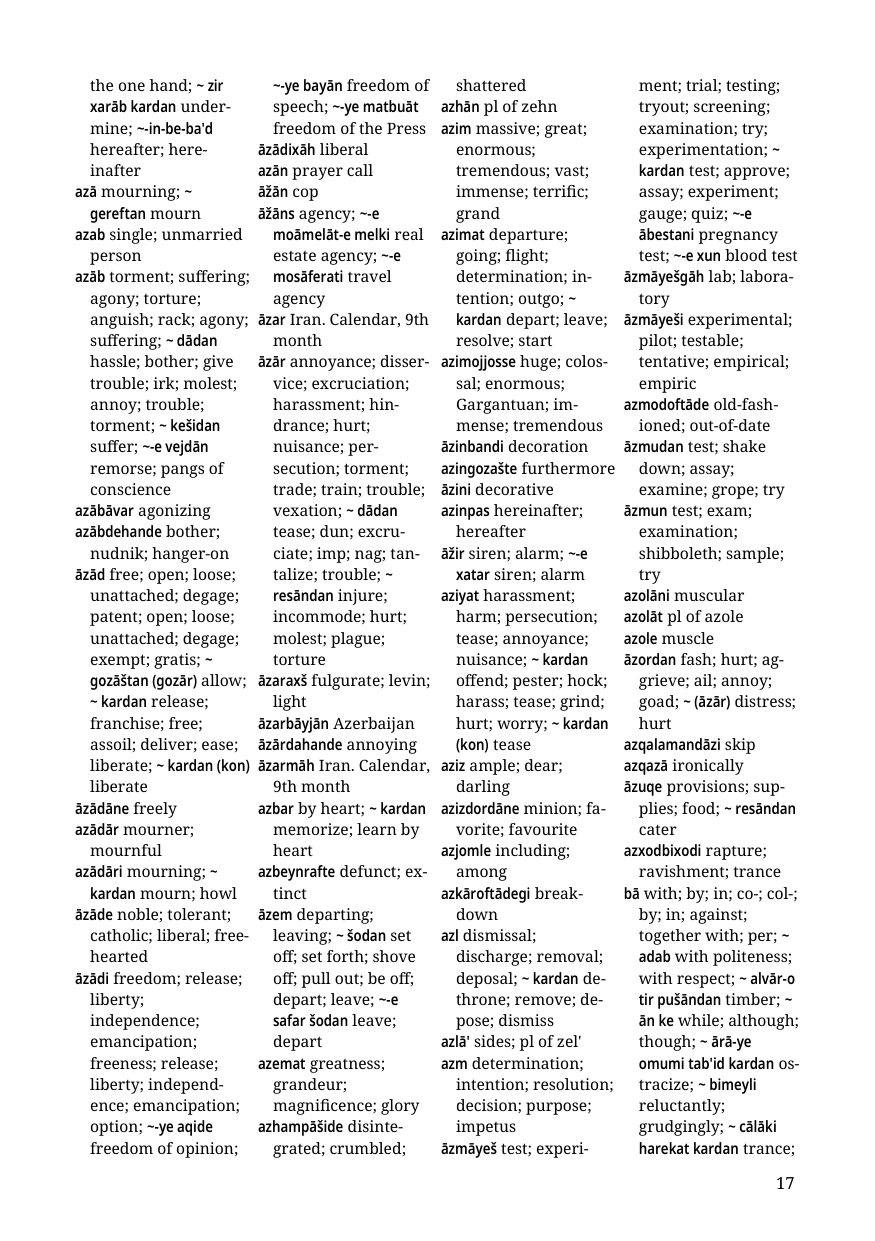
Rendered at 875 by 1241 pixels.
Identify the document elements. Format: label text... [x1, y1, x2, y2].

text azemat greatness; grandeur; magnificence; glory [258, 1052, 433, 1116]
text āzād free; open; loose; unat­tached; degage; patent; open; loose; unat­tached; degage; exempt; gratis; ~ gozāštan (gozār) allow; ~ kardan re­lease; franchise; free; assoil; deliver; ease; lib­erate; ~ kardan (kon) liberate [75, 564, 250, 797]
text āzini decorative [441, 479, 616, 500]
text azjomle including; among [441, 840, 616, 882]
text azxodbixodi rapture; ravish­ment; trance [624, 840, 799, 882]
text azlā' sides; pl of zel' [441, 1031, 616, 1052]
text āzmāyešgāh lab; labora­tory [624, 266, 799, 309]
text azimojjosse huge; colos­sal; enormous; Gargan­tuan; im­mense; tremen­dous [441, 351, 616, 436]
text āzuqe provisions; sup­plies; food; ~ resāndan cater [624, 776, 799, 840]
text āzordan fash; hurt; ag­grieve; ail; annoy; goad; ~ (āzār) dis­tress; hurt [624, 649, 799, 734]
text azān prayer call [258, 160, 433, 181]
text āzār annoyance; disser­vice; ex­cruciation; ha­rassment; hin­drance; hurt; nuisance; per­secution; torment; trade; train; trouble; vexa­tion; ~ dādan tease; dun; excru­ciate; imp; nag; tan­talize; trouble; ~ resāndan in­jure; incom­mode; hurt; molest; plague; torture [258, 351, 433, 670]
text azkāroftādegi break­down [441, 882, 616, 925]
text āžir siren; alarm; ~-e xatar siren; alarm [441, 542, 616, 585]
text azolāni muscular [624, 585, 799, 606]
text azingozašte furthermore [441, 457, 616, 479]
text āzarbāyjān Azerbaijan [258, 712, 433, 734]
text azmodoftāde old-fash­ioned; out-of-date [624, 394, 799, 436]
text āzaraxš fulgurate; levin; light [258, 670, 433, 712]
text azā mourning; ~ gereftan mourn [75, 181, 250, 224]
text azbar by heart; ~ kardan memo­rize; learn by heart [258, 797, 433, 861]
text azim massive; great; enor­mous; tremendous; vast; immense; terrific; grand [441, 117, 616, 224]
text aziz ample; dear; darling [441, 755, 616, 797]
text āzādixāh liberal [258, 139, 433, 160]
text āzāde noble; tolerant; catholic; liberal; free-hearted [75, 904, 250, 967]
text ment; trial; testing; try­out; screen­ing; examina­tion; try; experi­mentation; ~ kardan test; ap­prove; as­say; experiment; gauge; quiz; ~-e ābestani preg­nancy test; ~-e xun blood test [624, 75, 799, 266]
text azab single; unmarried per­son [75, 224, 250, 266]
text ~-ye bayān free­dom of speech; ~-ye matbuāt freedom of the Press [258, 75, 433, 139]
text azinpas hereinafter; here­after [441, 500, 616, 542]
text āzinbandi decoration [441, 436, 616, 457]
text āzarmāh Iran. Calendar, 9th month [258, 755, 433, 797]
text āzar Iran. Calendar, 9th month [258, 309, 433, 351]
text azolāt pl of azole [624, 606, 799, 627]
text āzmāyeši experimental; pi­lot; testable; tentative; empirical; empiric [624, 309, 799, 394]
text azbeynrafte defunct; ex­tinct [258, 861, 433, 904]
text azimat departure; going; flight; determination; in­tention; outgo; ~ kardan depart; leave; resolve; start [441, 224, 616, 351]
text azole muscle [624, 627, 799, 649]
text azāb torment; suffering; agony; torture; anguish; rack; agony; suffering; ~ dādan hassle; bother; give trouble; irk; mo­lest; an­noy; trouble; torment; ~ kešidan suffer; ~-e vejdān remorse; pangs of con­science [75, 266, 250, 500]
text azābāvar agonizing [75, 500, 250, 521]
text āzmāyeš test; experi­ [441, 1137, 616, 1159]
text azhān pl of zehn [441, 96, 616, 117]
text aziyat harassment; harm; per­secution; tease; annoya­nce; nuisance; ~ kardan offend; pester; hock; harass; tease; grind; hurt; worry; ~ kardan (kon) tease [441, 585, 616, 755]
text azqazā ironically [624, 755, 799, 776]
text āzmun test; exam; exami­nation; shibboleth; sam­ple; try [624, 500, 799, 585]
text azm determination; intent­ion; resolution; deci­sion; pur­pose; impetus [441, 1052, 616, 1137]
text shat­tered [441, 75, 616, 96]
text āzārdahande annoying [258, 734, 433, 755]
text āžāns agency; ~-e moāmelāt-e melki real estate agency; ~-e mosāferati travel agency [258, 202, 433, 309]
text azqalamandāzi skip [624, 734, 799, 755]
text azizdordāne minion; fa­vorite; favourite [441, 797, 616, 840]
text azābdehande bother; nud­nik; hanger-on [75, 521, 250, 564]
text āzādāne freely [75, 797, 250, 819]
text the one hand; ~ zir xarāb kardan under­mine; ~-in-be-ba'd here­after; here­inafter [75, 75, 250, 181]
text azādār mourner; mourn­ful [75, 819, 250, 861]
text azādāri mourning; ~ kardan mourn; howl [75, 861, 250, 904]
text āzādi freedom; release; lib­erty; independence; emancipation; freeness; release; liberty; independ­ence; emancipation; op­tion; ~-ye aqide freedom of opinion; [75, 967, 250, 1159]
text azhampāšide disinte­grated; crumbled; [258, 1116, 433, 1159]
text azl dismissal; discharge; re­moval; deposal; ~ kardan de­throne; re­move; de­pose; dis­miss [441, 925, 616, 1031]
text āžān cop [258, 181, 433, 202]
text bā with; by; in; co-; col-; by; in; against; together with; per; ~ adab with polite­ness; with respect; ~ alvār-o tir pušāndan tim­ber; ~ ān ke while; al­though; though; ~ ārā-ye omumi tab'id kardan os­tracize; ~ bimeyli reluc­tantly; grudgingly; ~ cālāki harekat kardan trance; [624, 882, 799, 1159]
text āzem departing; leaving; ~ šodan set off; set forth; shove off; pull out; be off; depart; leave; ~-e safar šodan leave; depart [258, 904, 433, 1052]
text āzmudan test; shake down; as­say; examine; grope; try [624, 436, 799, 500]
